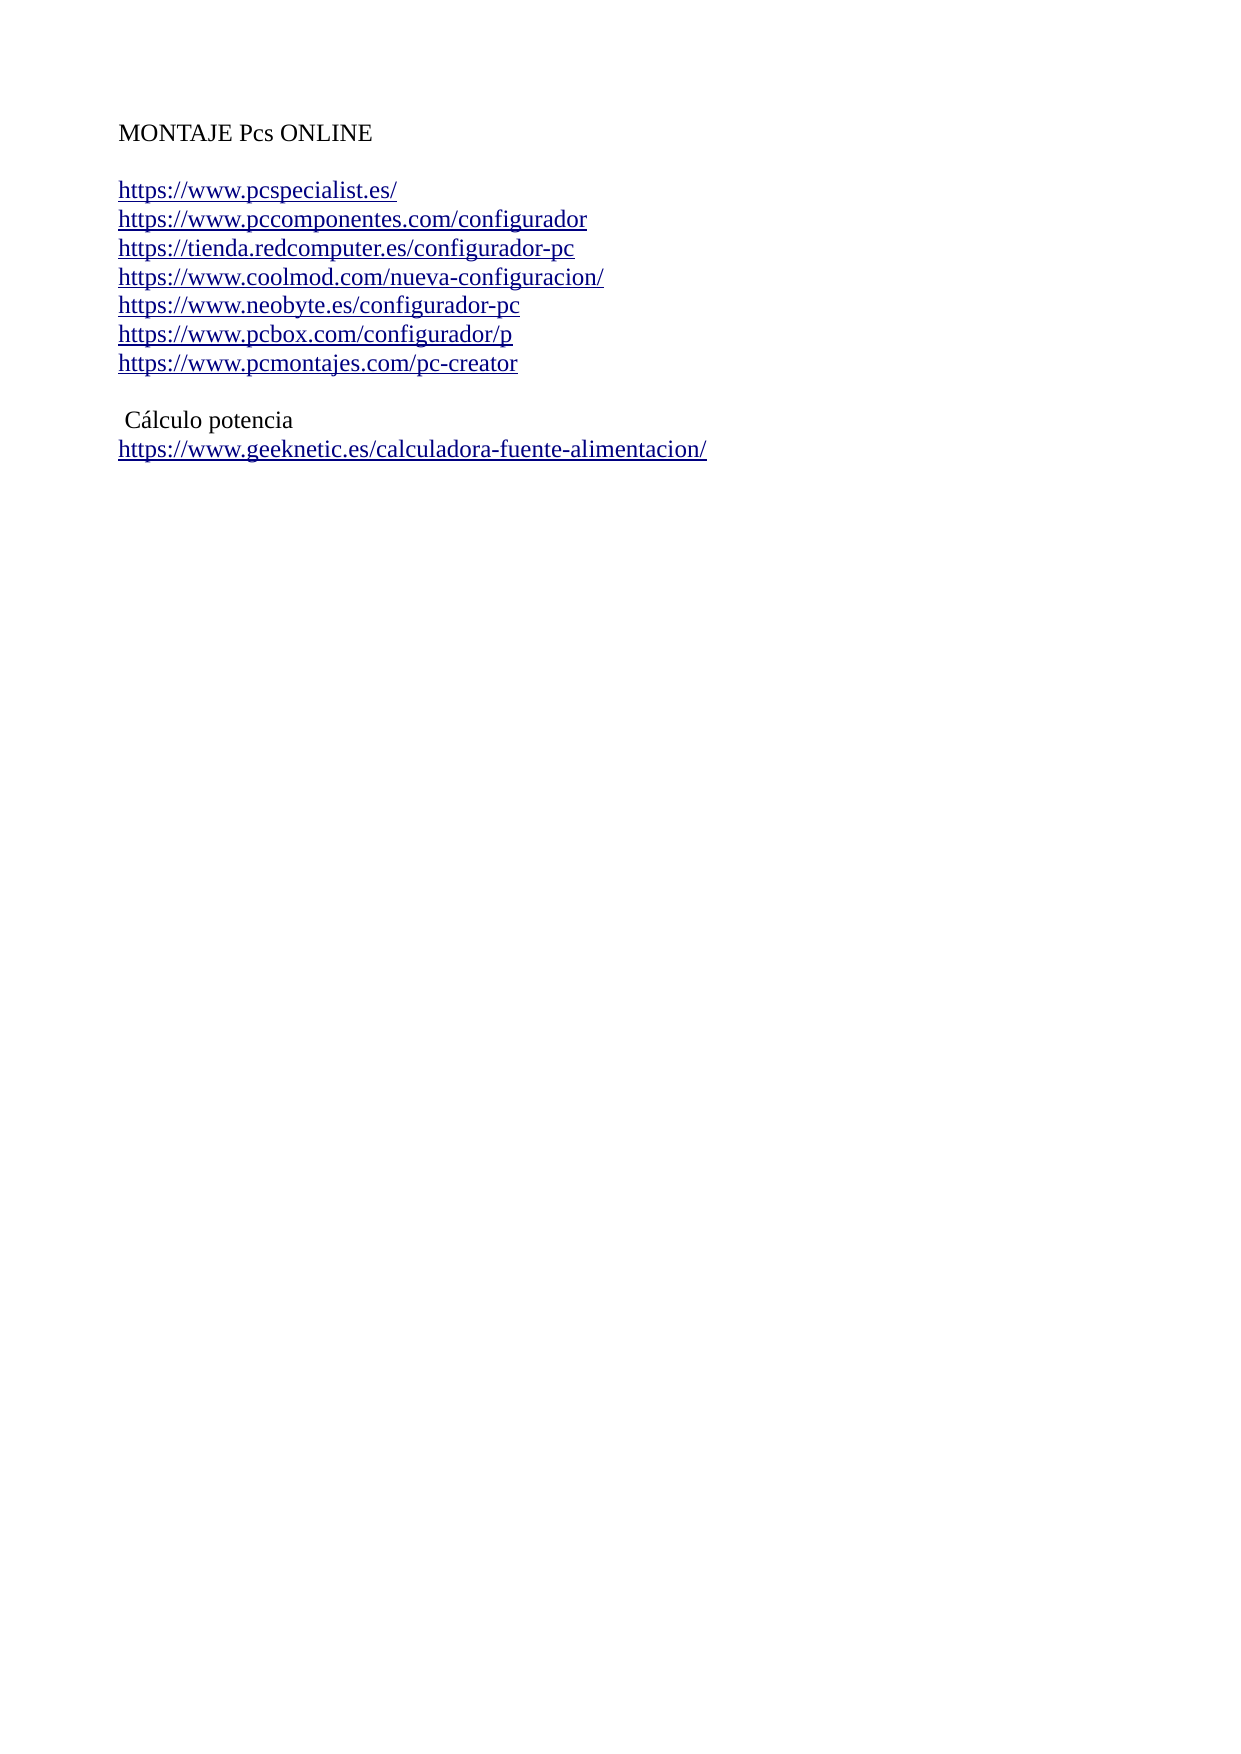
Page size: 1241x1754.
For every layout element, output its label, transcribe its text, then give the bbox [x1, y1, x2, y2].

text MONTAJE Pcs ONLINE [118, 118, 1122, 147]
text https://www.pccomponentes.com/configurador [118, 204, 1122, 233]
text Cálculo potencia [118, 406, 1122, 434]
text https://www.coolmod.com/nueva-configuracion/ [118, 262, 1122, 291]
text https://www.neobyte.es/configurador-pc [118, 291, 1122, 319]
text https://www.pcmontajes.com/pc-creator [118, 348, 1122, 377]
text https://www.pcspecialist.es/ [118, 176, 1122, 204]
text https://www.geeknetic.es/calculadora-fuente-alimentacion/ [118, 434, 1122, 463]
text https://www.pcbox.com/configurador/p [118, 319, 1122, 348]
text https://tienda.redcomputer.es/configurador-pc [118, 233, 1122, 262]
